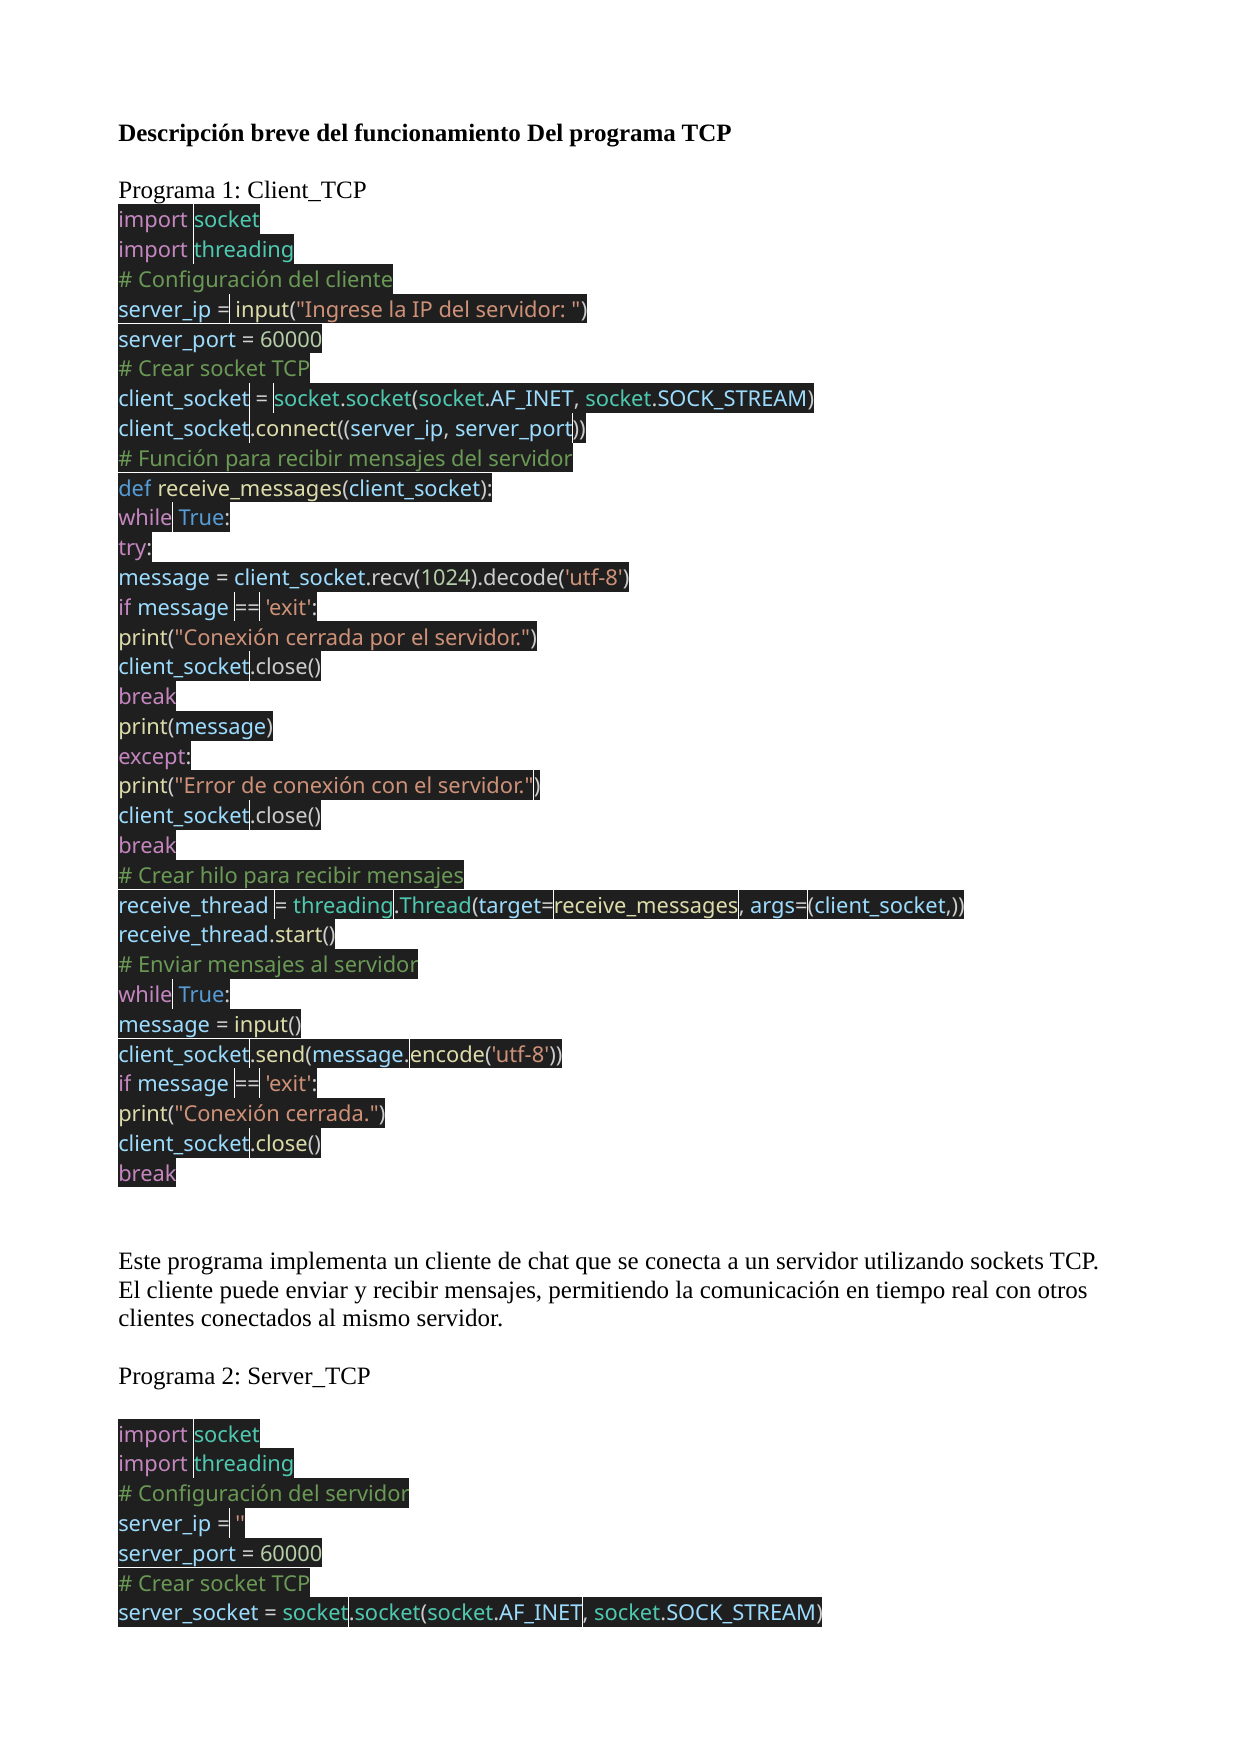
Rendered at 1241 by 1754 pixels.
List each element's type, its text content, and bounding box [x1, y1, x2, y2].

text Este programa implementa un cliente de chat que se conecta a un servidor utilizando sockets TCP. El cliente puede enviar y recibir mensajes, permitiendo la comunicación en tiempo real con otros clientes conectados al mismo servidor. [118, 1246, 1122, 1332]
text import socket [118, 204, 1122, 234]
text print("Conexión cerrada por el servidor.") [118, 621, 1122, 651]
text break [118, 1158, 1122, 1187]
text Programa 2: Server_TCP [118, 1361, 1122, 1390]
text Descripción breve del funcionamiento Del programa TCP [118, 118, 1122, 147]
text client_socket.connect((server_ip, server_port)) [118, 413, 1122, 443]
text import threading [118, 234, 1122, 264]
text receive_thread.start() [118, 919, 1122, 949]
text client_socket = socket.socket(socket.AF_INET, socket.SOCK_STREAM) [118, 383, 1122, 413]
text # Crear socket TCP [118, 1567, 1122, 1597]
text client_socket.close() [118, 1128, 1122, 1158]
text server_port = 60000 [118, 323, 1122, 353]
text if message == 'exit': [118, 592, 1122, 621]
text def receive_messages(client_socket): [118, 472, 1122, 502]
text while True: [118, 979, 1122, 1009]
text # Función para recibir mensajes del servidor [118, 443, 1122, 472]
text server_ip = '' [118, 1508, 1122, 1538]
text # Enviar mensajes al servidor [118, 949, 1122, 979]
text try: [118, 532, 1122, 562]
text except: [118, 741, 1122, 770]
text print(message) [118, 711, 1122, 741]
text while True: [118, 502, 1122, 532]
text import threading [118, 1448, 1122, 1478]
text break [118, 681, 1122, 711]
text message = client_socket.recv(1024).decode('utf-8') [118, 562, 1122, 592]
text server_socket = socket.socket(socket.AF_INET, socket.SOCK_STREAM) [118, 1597, 1122, 1627]
text client_socket.send(message.encode('utf-8')) [118, 1038, 1122, 1068]
text print("Error de conexión con el servidor.") [118, 770, 1122, 800]
text client_socket.close() [118, 800, 1122, 830]
text import socket [118, 1418, 1122, 1448]
text client_socket.close() [118, 651, 1122, 681]
text if message == 'exit': [118, 1068, 1122, 1098]
text message = input() [118, 1009, 1122, 1038]
text server_port = 60000 [118, 1538, 1122, 1567]
text server_ip = input("Ingrese la IP del servidor: ") [118, 294, 1122, 323]
text # Configuración del servidor [118, 1478, 1122, 1508]
text # Crear hilo para recibir mensajes [118, 860, 1122, 889]
text break [118, 830, 1122, 860]
text print("Conexión cerrada.") [118, 1098, 1122, 1128]
text Programa 1: Client_TCP [118, 176, 1122, 204]
text # Crear socket TCP [118, 353, 1122, 383]
text receive_thread = threading.Thread(target=receive_messages, args=(client_socket,)) [118, 889, 1122, 919]
text # Configuración del cliente [118, 264, 1122, 294]
